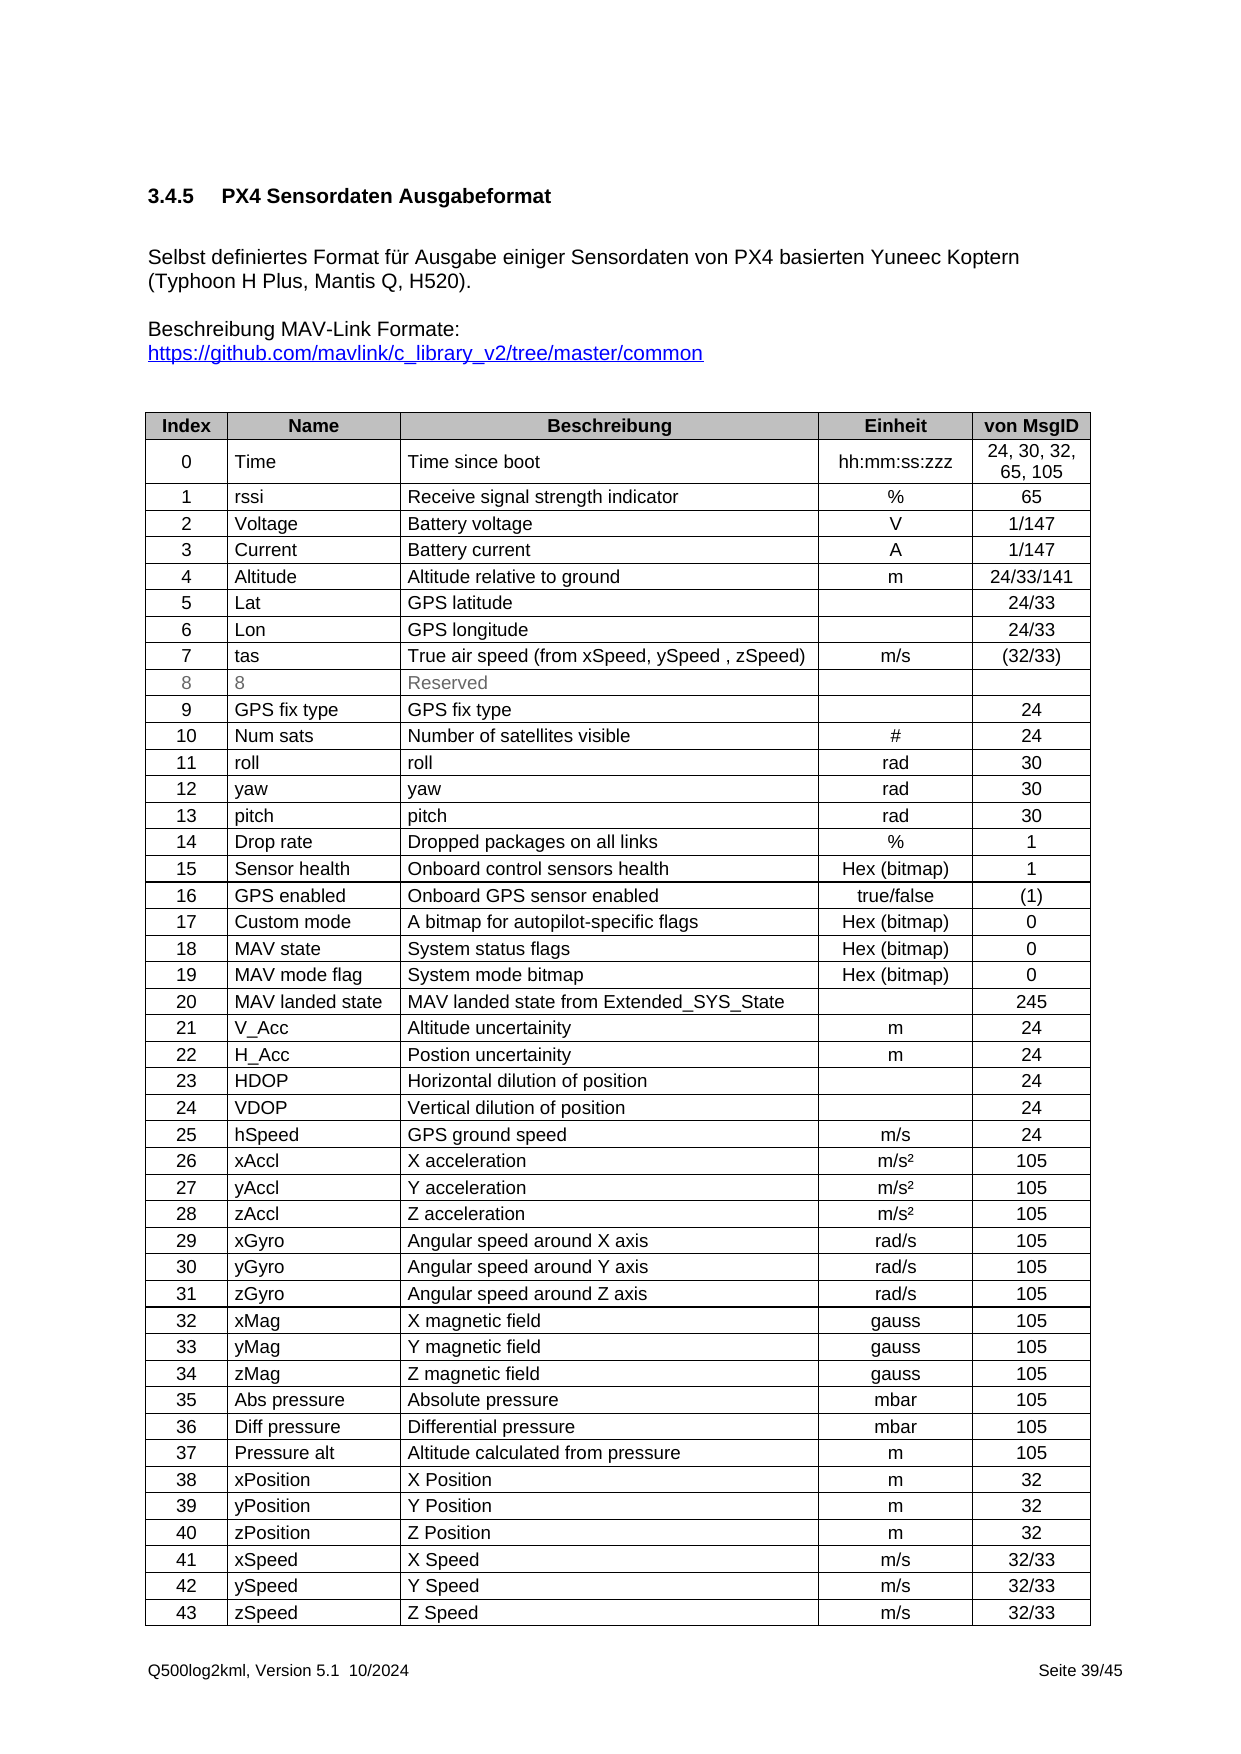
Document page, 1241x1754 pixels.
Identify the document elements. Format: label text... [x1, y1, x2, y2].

table_cell 35 [146, 1387, 227, 1413]
table_cell V [819, 511, 972, 536]
table_cell 105 [973, 1175, 1090, 1200]
table_cell Hex (bitmap) [819, 909, 972, 934]
table_cell 23 [146, 1068, 227, 1094]
table_cell 24, 30, 32, 65, 105 [973, 440, 1090, 483]
table_cell 18 [146, 936, 227, 961]
table_cell xPosition [228, 1467, 400, 1492]
table_cell 16 [146, 883, 227, 908]
table_cell 105 [973, 1254, 1090, 1280]
table_cell 42 [146, 1573, 227, 1598]
table_cell Onboard GPS sensor enabled [401, 883, 818, 908]
table_cell hSpeed [228, 1121, 400, 1147]
table_cell 24 [973, 1015, 1090, 1041]
table_cell rad/s [819, 1281, 972, 1306]
table_cell 19 [146, 962, 227, 988]
table_cell yMag [228, 1334, 400, 1359]
table_cell rad/s [819, 1254, 972, 1280]
table_cell X Position [401, 1467, 818, 1492]
table_cell System status flags [401, 936, 818, 961]
table_cell Altitude uncertainity [401, 1015, 818, 1041]
table_cell 33 [146, 1334, 227, 1359]
table_cell 4 [146, 564, 227, 589]
table_cell Lon [228, 617, 400, 642]
table_cell m [819, 1520, 972, 1545]
table_cell X Speed [401, 1546, 818, 1572]
table_cell 30 [973, 750, 1090, 775]
table_cell 27 [146, 1175, 227, 1200]
table_cell Y Position [401, 1493, 818, 1519]
table_cell roll [401, 750, 818, 775]
table_cell m/s [819, 643, 972, 669]
table_cell [819, 1095, 972, 1120]
table_cell 38 [146, 1467, 227, 1492]
table_cell A bitmap for autopilot-specific flags [401, 909, 818, 934]
table_cell MAV state [228, 936, 400, 961]
table_cell Num sats [228, 723, 400, 748]
table_cell Z Position [401, 1520, 818, 1545]
table_cell 39 [146, 1493, 227, 1519]
table_cell 1/147 [973, 511, 1090, 536]
table_cell Angular speed around Y axis [401, 1254, 818, 1280]
table_cell m/s [819, 1546, 972, 1572]
table_cell m [819, 1015, 972, 1041]
table_cell Postion uncertainity [401, 1042, 818, 1067]
table_cell 65 [973, 484, 1090, 509]
table_cell 25 [146, 1121, 227, 1147]
table_cell xSpeed [228, 1546, 400, 1572]
table_cell 6 [146, 617, 227, 642]
table_cell (1) [973, 883, 1090, 908]
table_cell 24/33/141 [973, 564, 1090, 589]
table_cell rad [819, 803, 972, 828]
text Selbst definiertes Format für Ausgabe einiger Sensordaten von PX4 basierten Yuneec Koptern (Typhoon H Plus, Mantis Q, H520). [148, 244, 1093, 292]
table_cell 5 [146, 590, 227, 616]
table_cell GPS ground speed [401, 1121, 818, 1147]
table_cell 14 [146, 829, 227, 855]
table_cell 22 [146, 1042, 227, 1067]
table_cell [819, 696, 972, 722]
table_cell 2 [146, 511, 227, 536]
table_cell Time since boot [401, 440, 818, 483]
table_cell [819, 989, 972, 1014]
table_cell m/s [819, 1121, 972, 1147]
table_cell 26 [146, 1148, 227, 1173]
table_cell ySpeed [228, 1573, 400, 1598]
table_cell V_Acc [228, 1015, 400, 1041]
table_cell HDOP [228, 1068, 400, 1094]
table_cell gauss [819, 1361, 972, 1386]
table_cell Hex (bitmap) [819, 856, 972, 881]
table_cell Angular speed around Z axis [401, 1281, 818, 1306]
table_cell Sensor health [228, 856, 400, 881]
table_cell 3 [146, 537, 227, 563]
table_cell Y magnetic field [401, 1334, 818, 1359]
table_cell Onboard control sensors health [401, 856, 818, 881]
table_cell Z magnetic field [401, 1361, 818, 1386]
table_cell zMag [228, 1361, 400, 1386]
table_cell Hex (bitmap) [819, 962, 972, 988]
table_cell Angular speed around X axis [401, 1228, 818, 1253]
table_cell 1 [973, 856, 1090, 881]
table_cell m [819, 1467, 972, 1492]
table_cell xAccl [228, 1148, 400, 1173]
table_cell 1 [973, 829, 1090, 855]
table_cell hh:mm:ss:zzz [819, 440, 972, 483]
table_cell MAV landed state from Extended_SYS_State [401, 989, 818, 1014]
table_cell 105 [973, 1440, 1090, 1466]
table_cell mbar [819, 1414, 972, 1439]
table_cell 29 [146, 1228, 227, 1253]
table_cell GPS latitude [401, 590, 818, 616]
table_cell Hex (bitmap) [819, 936, 972, 961]
table_cell true/false [819, 883, 972, 908]
table_cell 32 [146, 1308, 227, 1333]
table_cell 105 [973, 1228, 1090, 1253]
table_cell [819, 1068, 972, 1094]
table_cell Pressure alt [228, 1440, 400, 1466]
table_cell 37 [146, 1440, 227, 1466]
table_cell 43 [146, 1600, 227, 1625]
table_cell 105 [973, 1201, 1090, 1227]
table_cell 32 [973, 1520, 1090, 1545]
table_cell Battery current [401, 537, 818, 563]
table_cell Diff pressure [228, 1414, 400, 1439]
table_cell Z acceleration [401, 1201, 818, 1227]
table_cell 24 [973, 1068, 1090, 1094]
table_cell 24/33 [973, 617, 1090, 642]
table_cell Horizontal dilution of position [401, 1068, 818, 1094]
table_cell 13 [146, 803, 227, 828]
table_cell 105 [973, 1387, 1090, 1413]
table_cell 1/147 [973, 537, 1090, 563]
table_cell rad/s [819, 1228, 972, 1253]
text Beschreibung MAV-Link Formate: [148, 316, 1093, 340]
table_cell 0 [146, 440, 227, 483]
table_cell 31 [146, 1281, 227, 1306]
table_cell Lat [228, 590, 400, 616]
table_cell 11 [146, 750, 227, 775]
table_cell 105 [973, 1281, 1090, 1306]
table_cell 32/33 [973, 1600, 1090, 1625]
table_cell 17 [146, 909, 227, 934]
table_cell VDOP [228, 1095, 400, 1120]
table_cell Vertical dilution of position [401, 1095, 818, 1120]
table_cell 105 [973, 1361, 1090, 1386]
table_cell 24 [146, 1095, 227, 1120]
table_cell MAV landed state [228, 989, 400, 1014]
table_cell rad [819, 750, 972, 775]
table_cell zPosition [228, 1520, 400, 1545]
table_cell m [819, 1440, 972, 1466]
table_cell Voltage [228, 511, 400, 536]
table_header Name [228, 413, 400, 439]
table_cell Altitude [228, 564, 400, 589]
table_cell Y acceleration [401, 1175, 818, 1200]
table_cell xMag [228, 1308, 400, 1333]
table_cell zGyro [228, 1281, 400, 1306]
table_cell mbar [819, 1387, 972, 1413]
table_cell True air speed (from xSpeed, ySpeed , zSpeed) [401, 643, 818, 669]
table_cell m/s [819, 1600, 972, 1625]
table_cell yaw [228, 776, 400, 802]
table_cell 32/33 [973, 1546, 1090, 1572]
table_cell 24/33 [973, 590, 1090, 616]
table_cell 36 [146, 1414, 227, 1439]
table_cell roll [228, 750, 400, 775]
table_cell X acceleration [401, 1148, 818, 1173]
table_cell % [819, 829, 972, 855]
table_cell rssi [228, 484, 400, 509]
table_cell Number of satellites visible [401, 723, 818, 748]
table_cell 0 [973, 962, 1090, 988]
table_cell m [819, 564, 972, 589]
table_cell (32/33) [973, 643, 1090, 669]
table_cell pitch [228, 803, 400, 828]
table_cell 15 [146, 856, 227, 881]
table_cell 41 [146, 1546, 227, 1572]
table_cell % [819, 484, 972, 509]
table_cell 24 [973, 1042, 1090, 1067]
table_cell 245 [973, 989, 1090, 1014]
text https://github.com/mavlink/c_library_v2/tree/master/common [148, 340, 1093, 364]
table_cell m/s² [819, 1201, 972, 1227]
table_cell 10 [146, 723, 227, 748]
table_cell Receive signal strength indicator [401, 484, 818, 509]
table_cell 12 [146, 776, 227, 802]
table_cell 30 [146, 1254, 227, 1280]
table_cell gauss [819, 1334, 972, 1359]
table_cell 105 [973, 1414, 1090, 1439]
table_cell Abs pressure [228, 1387, 400, 1413]
table_cell Z Speed [401, 1600, 818, 1625]
table_cell [973, 670, 1090, 695]
table_cell Battery voltage [401, 511, 818, 536]
table_cell GPS fix type [401, 696, 818, 722]
table_cell 0 [973, 909, 1090, 934]
table_cell Drop rate [228, 829, 400, 855]
table_cell tas [228, 643, 400, 669]
table_cell 24 [973, 1095, 1090, 1120]
table_cell 28 [146, 1201, 227, 1227]
table_cell m/s² [819, 1175, 972, 1200]
table_cell Altitude relative to ground [401, 564, 818, 589]
table_cell yAccl [228, 1175, 400, 1200]
table_cell Differential pressure [401, 1414, 818, 1439]
table_cell 105 [973, 1308, 1090, 1333]
subtitle PX4 Sensordaten Ausgabeformat [148, 184, 1093, 208]
table_cell GPS longitude [401, 617, 818, 642]
table_cell System mode bitmap [401, 962, 818, 988]
table_header Index [146, 413, 227, 439]
table_cell yPosition [228, 1493, 400, 1519]
table_cell 24 [973, 1121, 1090, 1147]
table_cell 105 [973, 1334, 1090, 1359]
table_cell 0 [973, 936, 1090, 961]
table_cell 105 [973, 1148, 1090, 1173]
table_cell m [819, 1042, 972, 1067]
table_cell 30 [973, 776, 1090, 802]
table_cell 20 [146, 989, 227, 1014]
table_cell Altitude calculated from pressure [401, 1440, 818, 1466]
table_cell 21 [146, 1015, 227, 1041]
table_cell 1 [146, 484, 227, 509]
table_header von MsgID [973, 413, 1090, 439]
table_cell Y Speed [401, 1573, 818, 1598]
table_cell 34 [146, 1361, 227, 1386]
table_cell 24 [973, 723, 1090, 748]
table_cell 32 [973, 1467, 1090, 1492]
table_cell 30 [973, 803, 1090, 828]
table_cell H_Acc [228, 1042, 400, 1067]
table_cell m/s² [819, 1148, 972, 1173]
table_cell GPS fix type [228, 696, 400, 722]
table_cell 9 [146, 696, 227, 722]
table_cell m/s [819, 1573, 972, 1598]
table_cell m [819, 1493, 972, 1519]
table_cell Absolute pressure [401, 1387, 818, 1413]
table_cell zAccl [228, 1201, 400, 1227]
table_cell 8 [146, 670, 227, 695]
table_cell Time [228, 440, 400, 483]
table_cell Current [228, 537, 400, 563]
table_cell 32/33 [973, 1573, 1090, 1598]
table_cell pitch [401, 803, 818, 828]
table_cell GPS enabled [228, 883, 400, 908]
table_cell Dropped packages on all links [401, 829, 818, 855]
table_cell 24 [973, 696, 1090, 722]
table_header Beschreibung [401, 413, 818, 439]
table_header Einheit [819, 413, 972, 439]
table_cell [819, 590, 972, 616]
table_cell X magnetic field [401, 1308, 818, 1333]
table_cell 7 [146, 643, 227, 669]
table_cell xGyro [228, 1228, 400, 1253]
table_cell 8 [228, 670, 400, 695]
table_cell yGyro [228, 1254, 400, 1280]
table_cell 40 [146, 1520, 227, 1545]
table_cell # [819, 723, 972, 748]
table_cell zSpeed [228, 1600, 400, 1625]
table_cell yaw [401, 776, 818, 802]
table_cell 32 [973, 1493, 1090, 1519]
table_cell Custom mode [228, 909, 400, 934]
table_cell Reserved [401, 670, 818, 695]
table_cell rad [819, 776, 972, 802]
table_cell A [819, 537, 972, 563]
table_cell [819, 617, 972, 642]
table_cell MAV mode flag [228, 962, 400, 988]
table_cell [819, 670, 972, 695]
table_cell gauss [819, 1308, 972, 1333]
